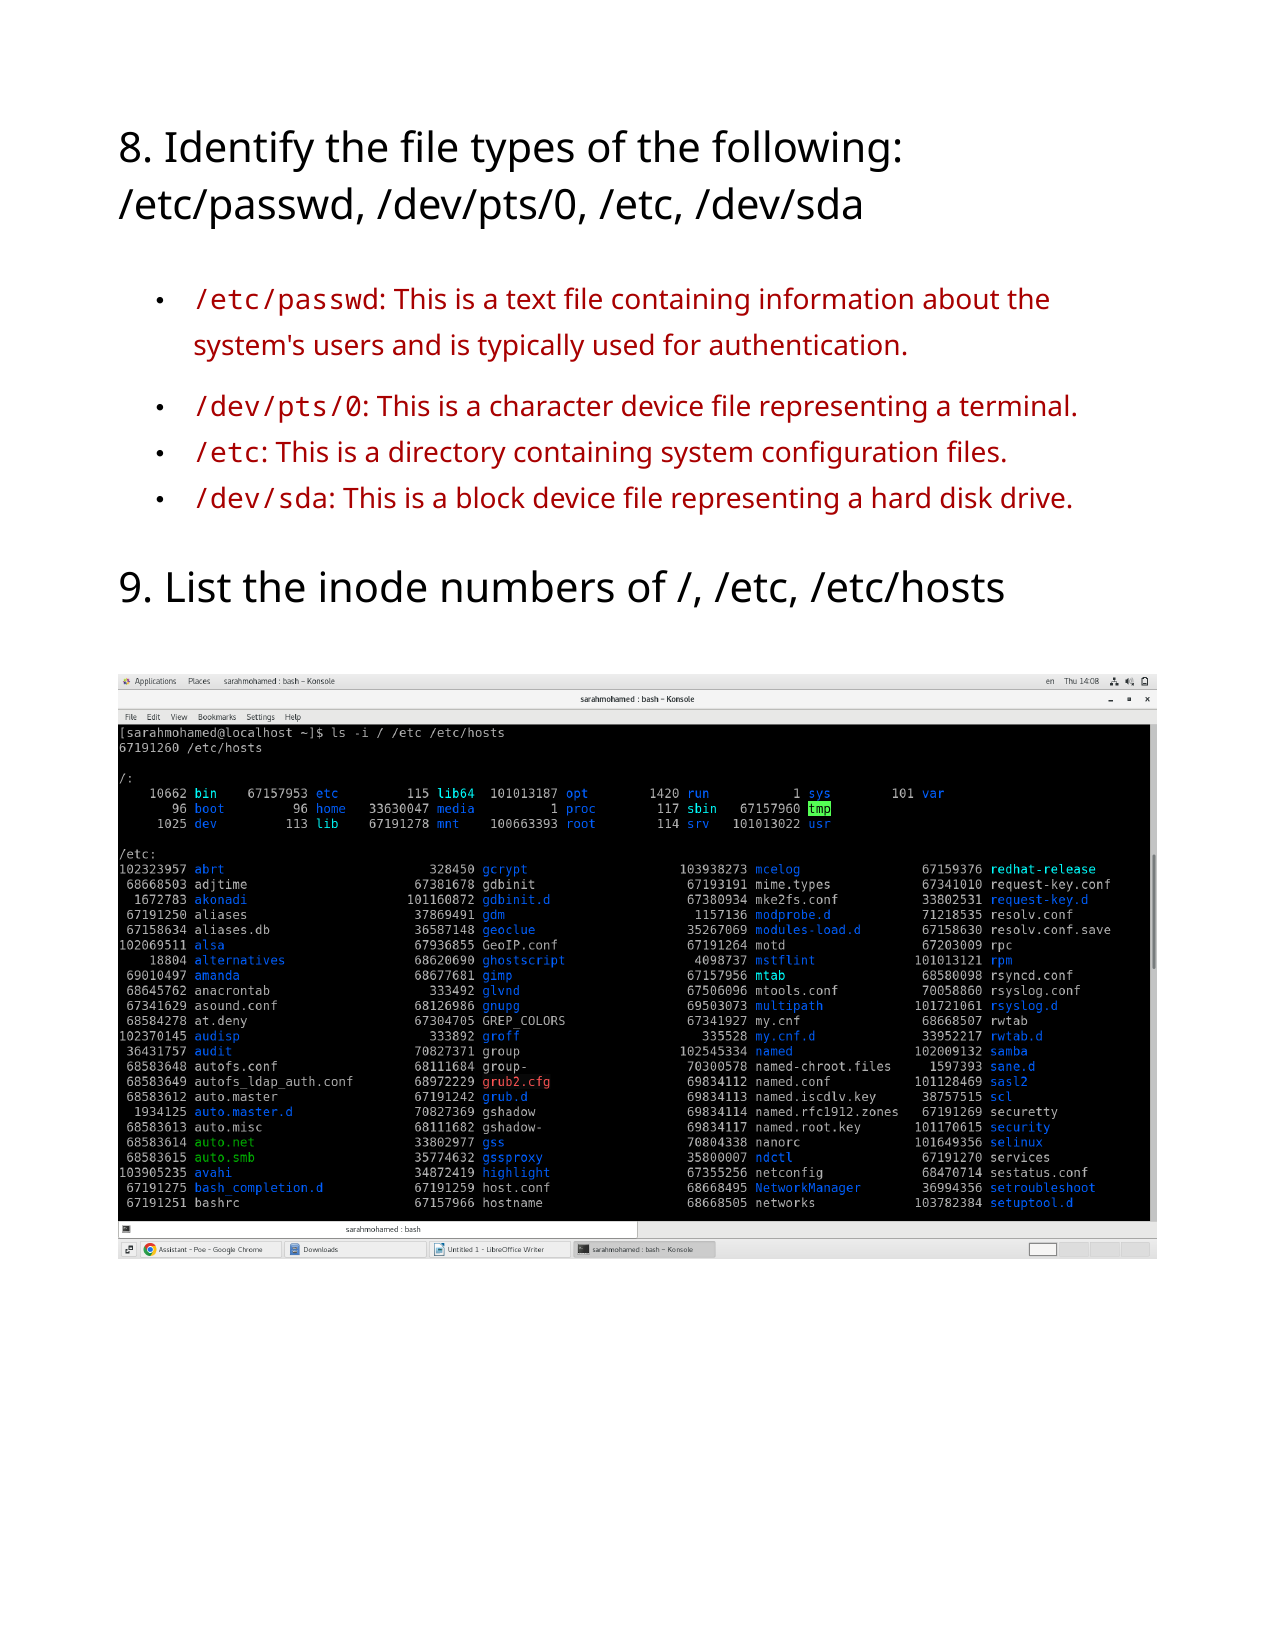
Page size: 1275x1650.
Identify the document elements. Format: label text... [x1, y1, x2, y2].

list /dev/sda: This is a block device file representing a hard disk drive. [156, 478, 1157, 516]
text 8. Identify the file types of the following: /etc/passwd, /dev/pts/0, /etc, /dev/sda [118, 118, 1157, 232]
list /dev/pts/0: This is a character device file representing a terminal. [156, 386, 1157, 424]
list /etc/passwd: This is a text file containing information about the system's users and is typically used for authentication. [156, 279, 1157, 364]
text 9. List the inode numbers of /, /etc, /etc/hosts [118, 558, 1157, 615]
picture [118, 674, 1157, 1259]
list /etc: This is a directory containing system configuration files. [156, 432, 1157, 470]
